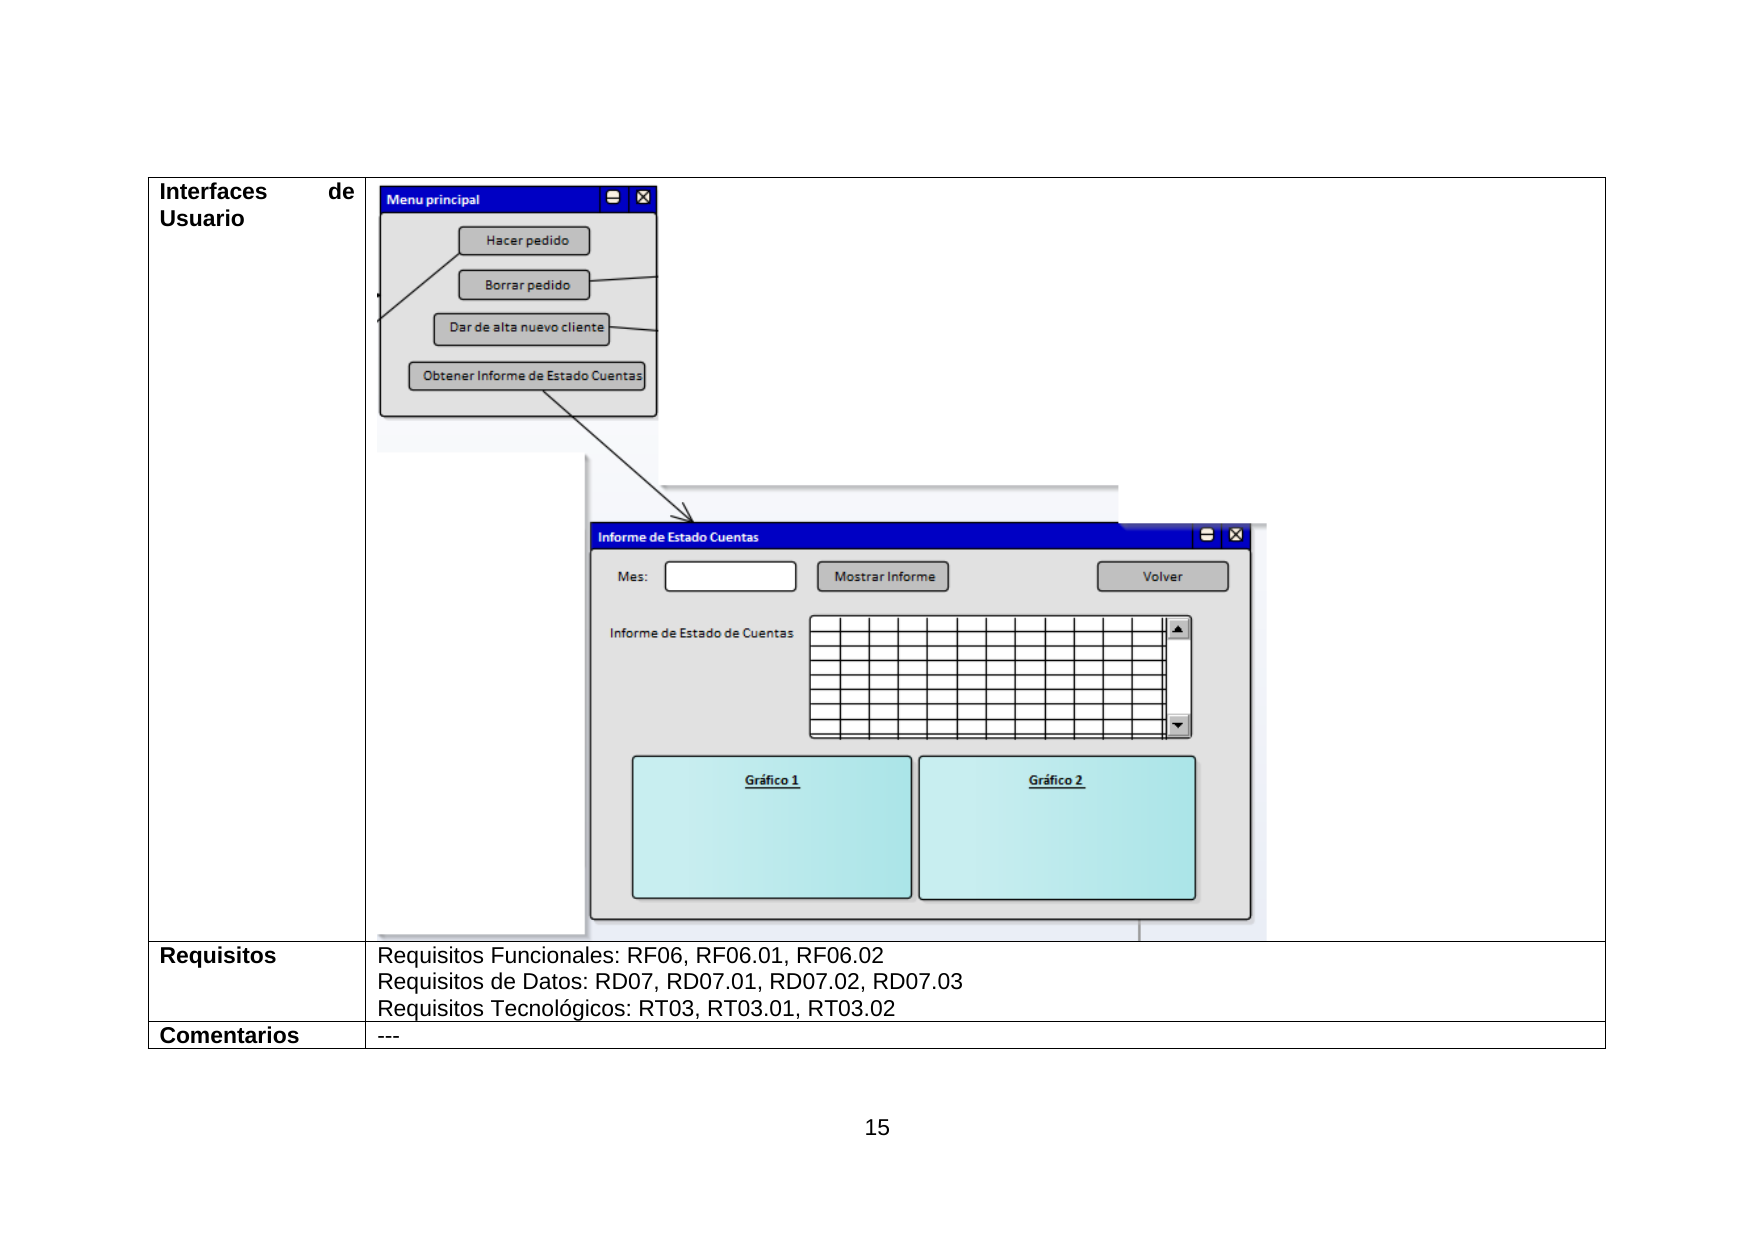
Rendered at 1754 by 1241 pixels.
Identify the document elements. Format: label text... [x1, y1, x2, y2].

table_cell Requisitos Funcionales: RF06, RF06.01, RF06.02 Requisitos de Datos: RD07, RD07.01, RD07.02, RD07.03 Requisitos Tecnológicos: RT03, RT03.01, RT03.02 [366, 942, 1605, 1021]
table_cell Requisitos [149, 942, 365, 1021]
table_cell Interfaces de Usuario [149, 178, 365, 941]
picture [377, 178, 1267, 941]
table_cell [366, 178, 377, 941]
table_cell [1267, 178, 1605, 941]
table_cell Comentarios [149, 1022, 365, 1048]
table_cell --- [366, 1022, 1605, 1048]
